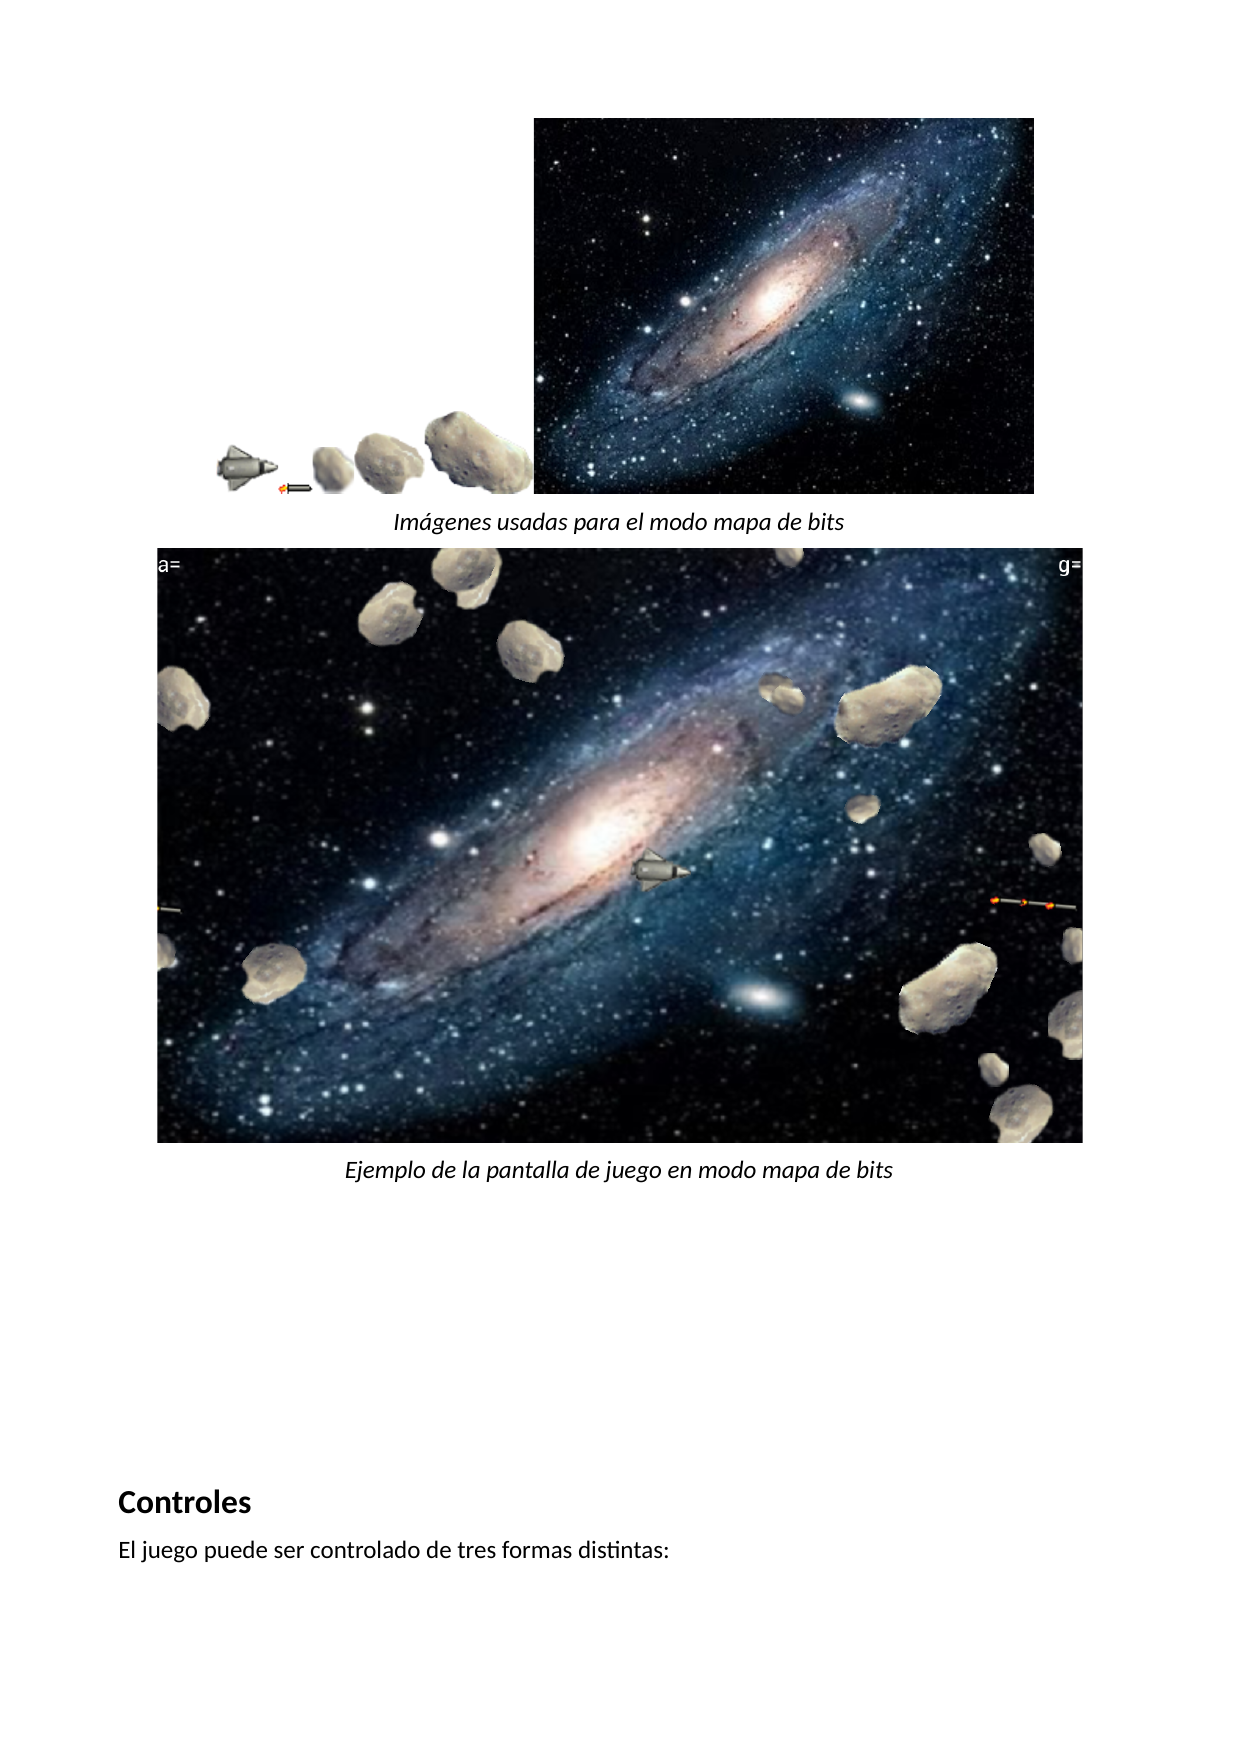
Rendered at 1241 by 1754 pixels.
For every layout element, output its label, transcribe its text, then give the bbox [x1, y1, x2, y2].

picture [157, 548, 1083, 1143]
subtitle Controles [118, 1481, 1122, 1522]
text Ejemplo de la pantalla de juego en modo mapa de bits [118, 1155, 1122, 1185]
picture [206, 118, 1034, 494]
text El juego puede ser controlado de tres formas distintas: [118, 1534, 1122, 1565]
text Imágenes usadas para el modo mapa de bits [118, 506, 1122, 536]
